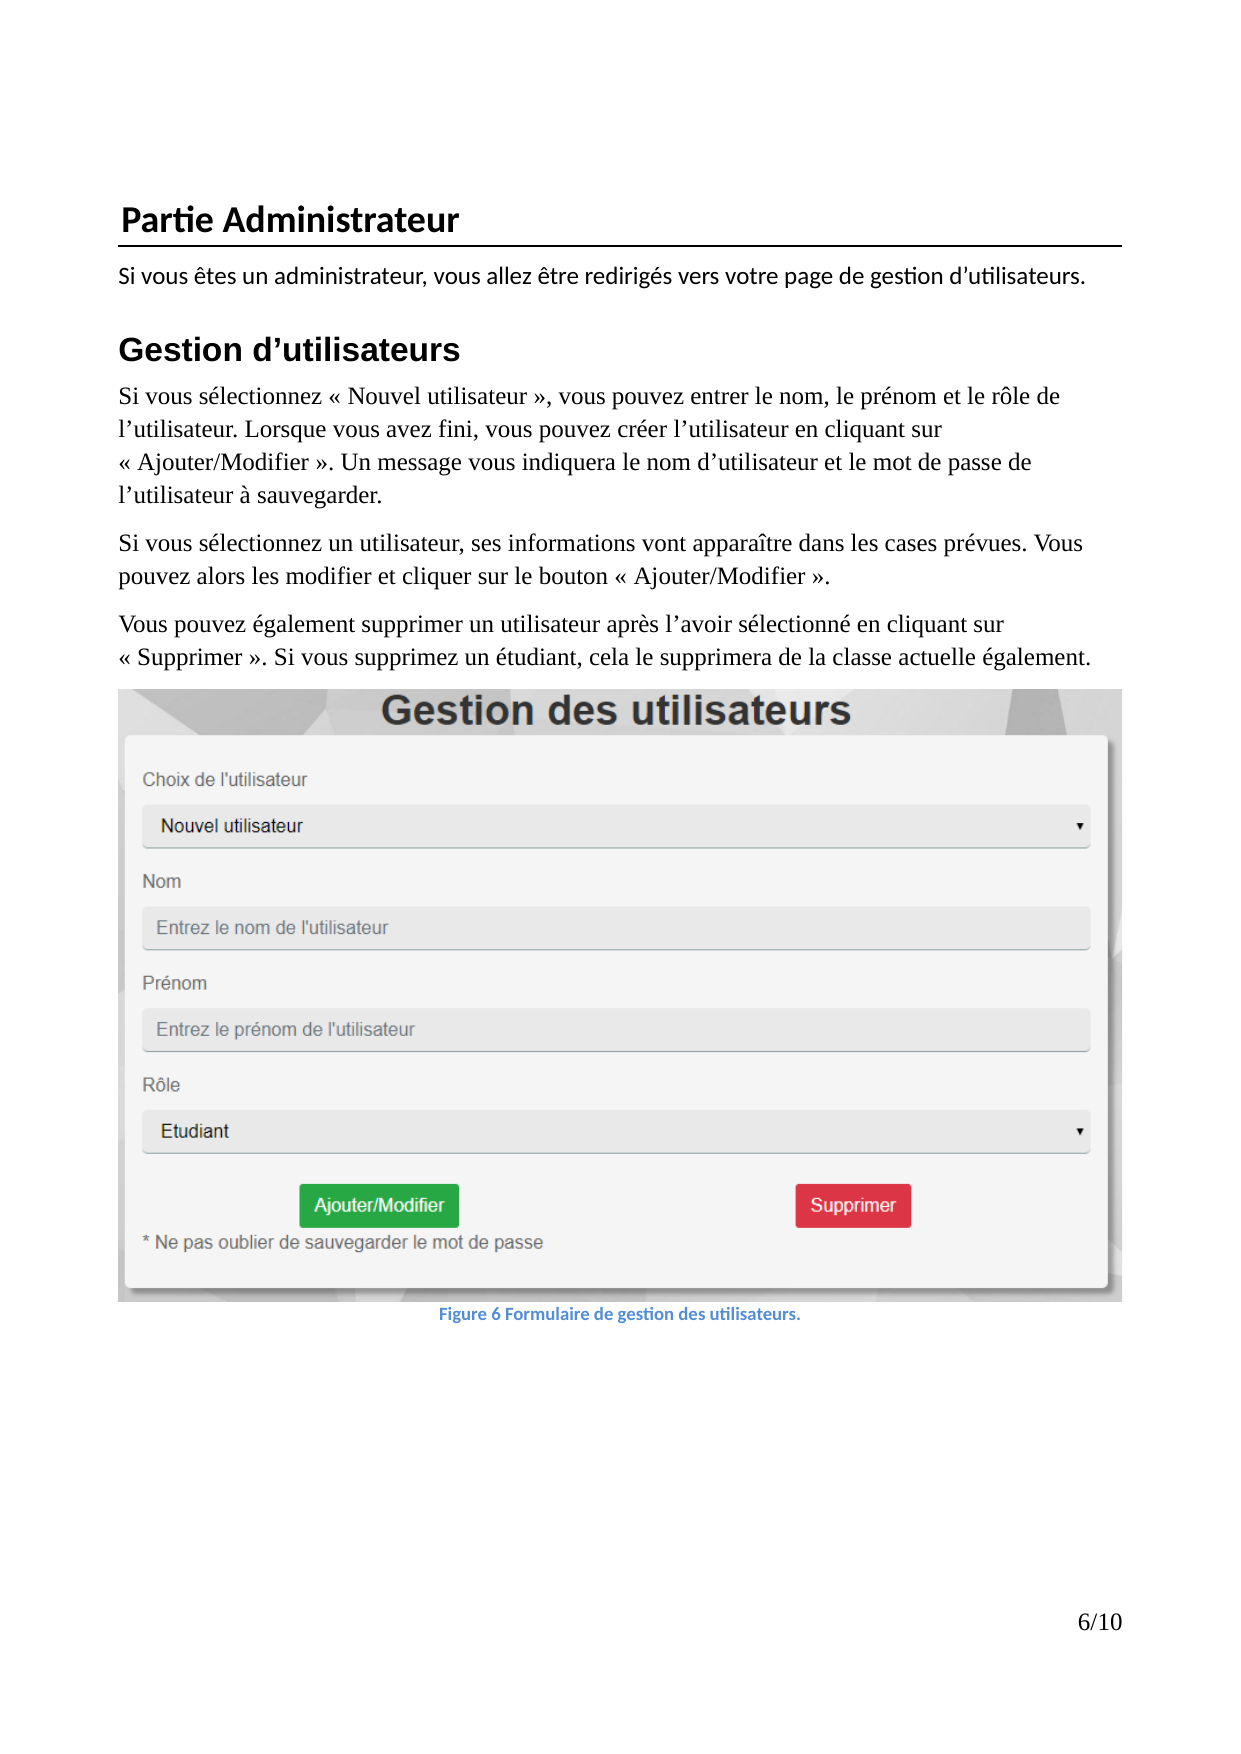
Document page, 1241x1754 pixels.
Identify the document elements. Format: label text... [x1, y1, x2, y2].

subtitle Partie Administrateur [118, 193, 1122, 245]
text Si vous sélectionnez « Nouvel utilisateur », vous pouvez entrer le nom, le prénom et le rôle de l’utilisateur. Lorsque vous avez fini, vous pouvez créer l’utilisateur en cliquant sur « Ajouter/Modifier ». Un message vous indiquera le nom d’utilisateur et le mot de passe de l’utilisateur à sauvegarder. [118, 381, 1122, 509]
text Si vous êtes un administrateur, vous allez être redirigés vers votre page de gestion d’utilisateurs. [118, 260, 1122, 290]
text Vous pouvez également supprimer un utilisateur après l’avoir sélectionné en cliquant sur « Supprimer ». Si vous supprimez un étudiant, cela le supprimera de la classe actuelle également. [118, 609, 1122, 671]
subtitle Gestion d’utilisateurs [118, 330, 1122, 369]
text Si vous sélectionnez un utilisateur, ses informations vont apparaître dans les cases prévues. Vous pouvez alors les modifier et cliquer sur le bouton « Ajouter/Modifier ». [118, 528, 1122, 590]
text Figure 6 Formulaire de gestion des utilisateurs. [118, 1302, 1122, 1324]
picture [118, 689, 1123, 1302]
